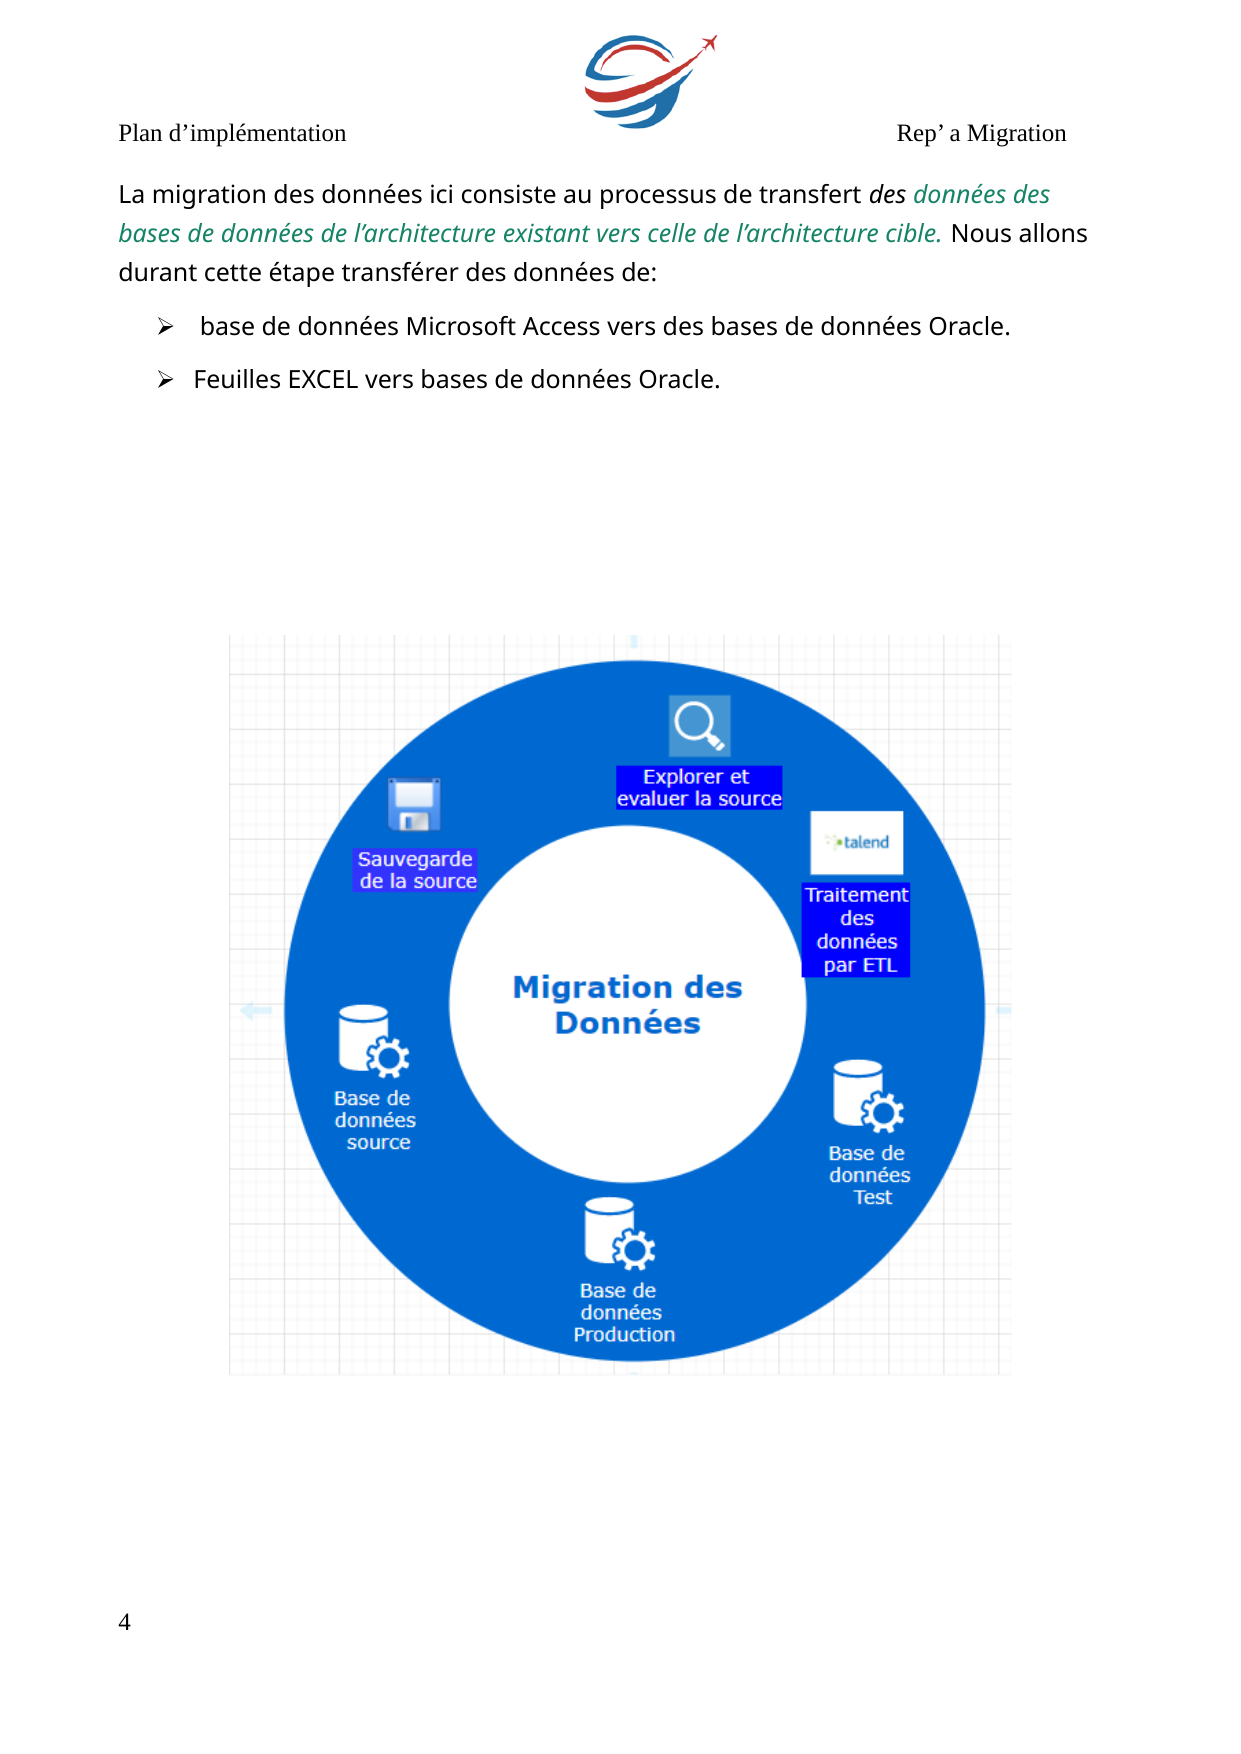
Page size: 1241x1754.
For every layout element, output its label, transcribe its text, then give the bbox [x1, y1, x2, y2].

picture [229, 635, 1012, 1376]
list Feuilles EXCEL vers bases de données Oracle. [156, 362, 1122, 396]
list base de données Microsoft Access vers des bases de données Oracle. [156, 308, 1122, 342]
picture [577, 14, 723, 155]
text La migration des données ici consiste au processus de transfert des données des bases de données de l’architecture existant vers celle de l’architecture cible. Nous allons durant cette étape transférer des données de: [118, 176, 1122, 289]
